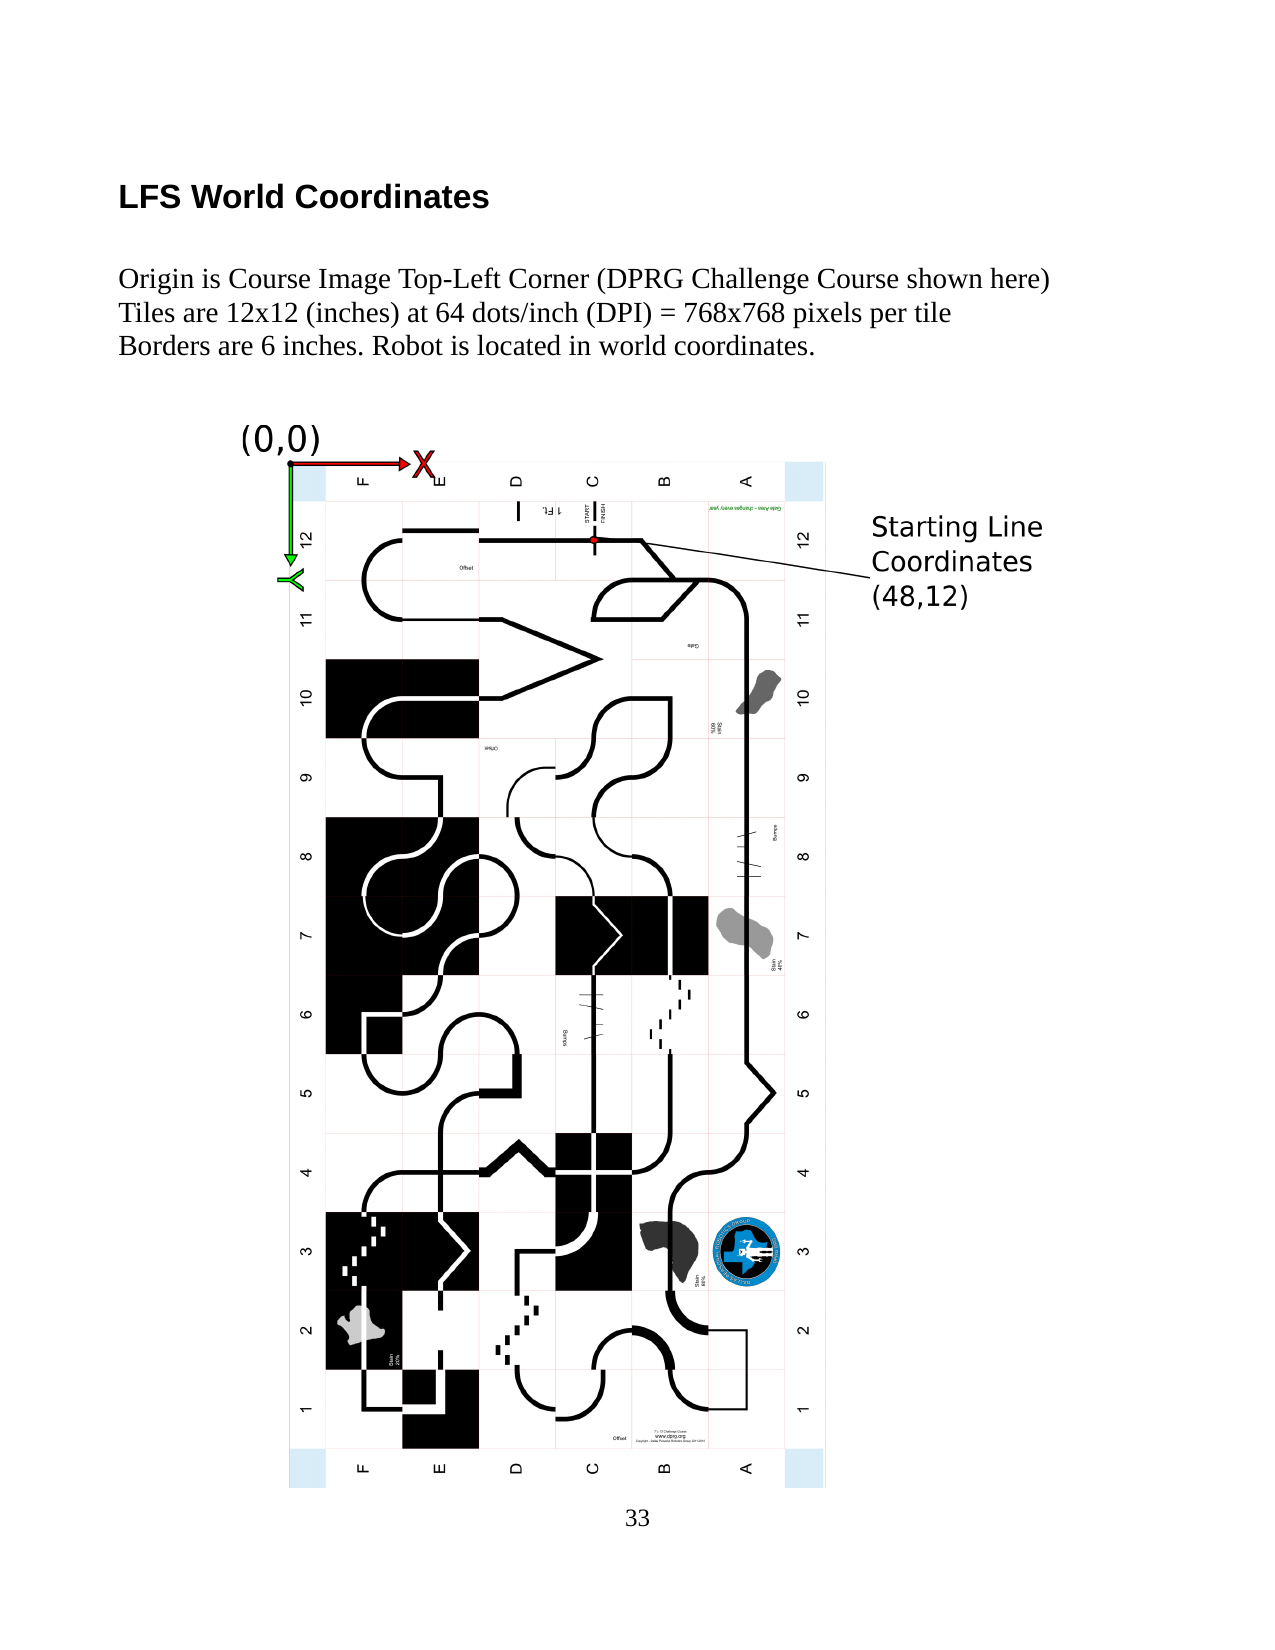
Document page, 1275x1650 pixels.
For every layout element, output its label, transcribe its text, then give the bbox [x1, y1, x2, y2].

subtitle LFS World Coordinates [118, 177, 1157, 215]
picture [242, 425, 1043, 1488]
text Origin is Course Image Top-Left Corner (DPRG Challenge Course shown here) [118, 261, 1157, 295]
text Tiles are 12x12 (inches) at 64 dots/inch (DPI) = 768x768 pixels per tile [118, 295, 1157, 328]
text Borders are 6 inches. Robot is located in world coordinates. [118, 328, 1157, 362]
